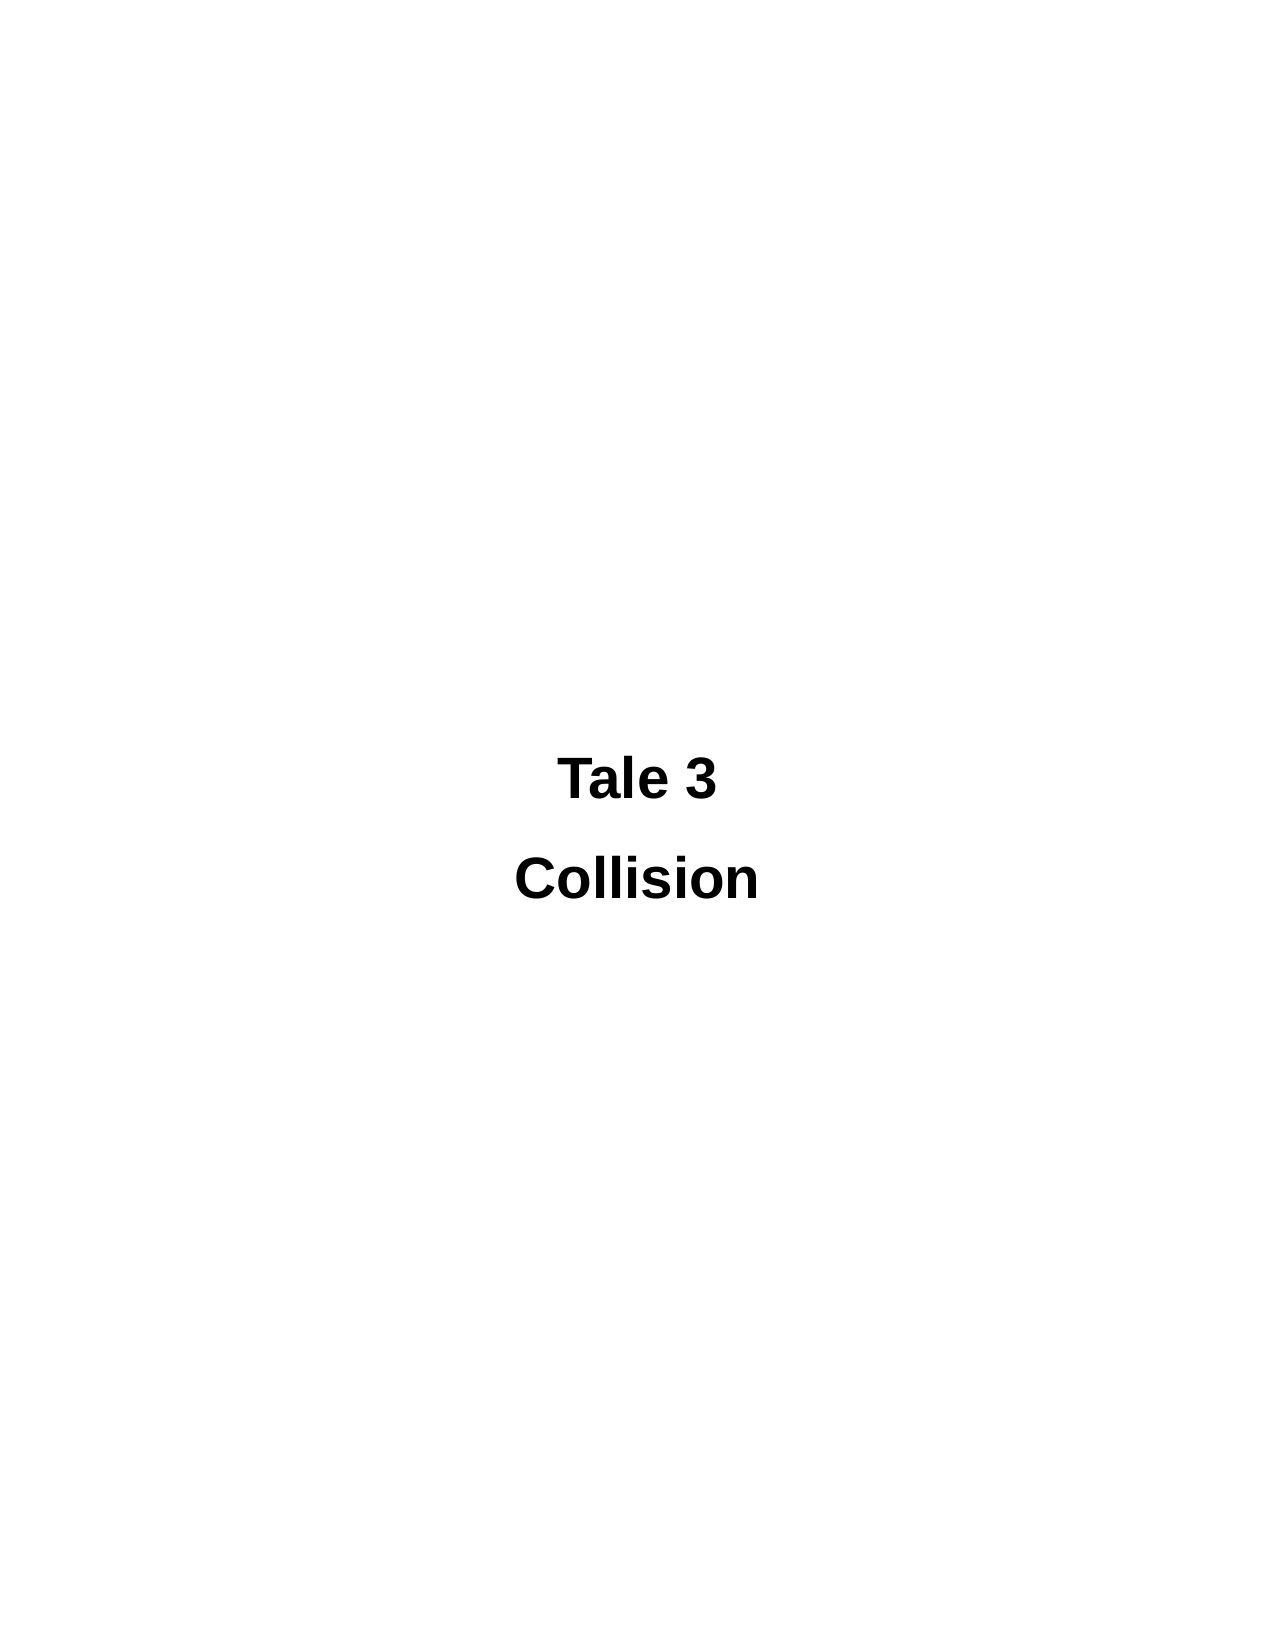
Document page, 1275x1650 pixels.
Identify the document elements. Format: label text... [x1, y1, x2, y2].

subtitle Tale 3 Collision [118, 743, 1157, 911]
